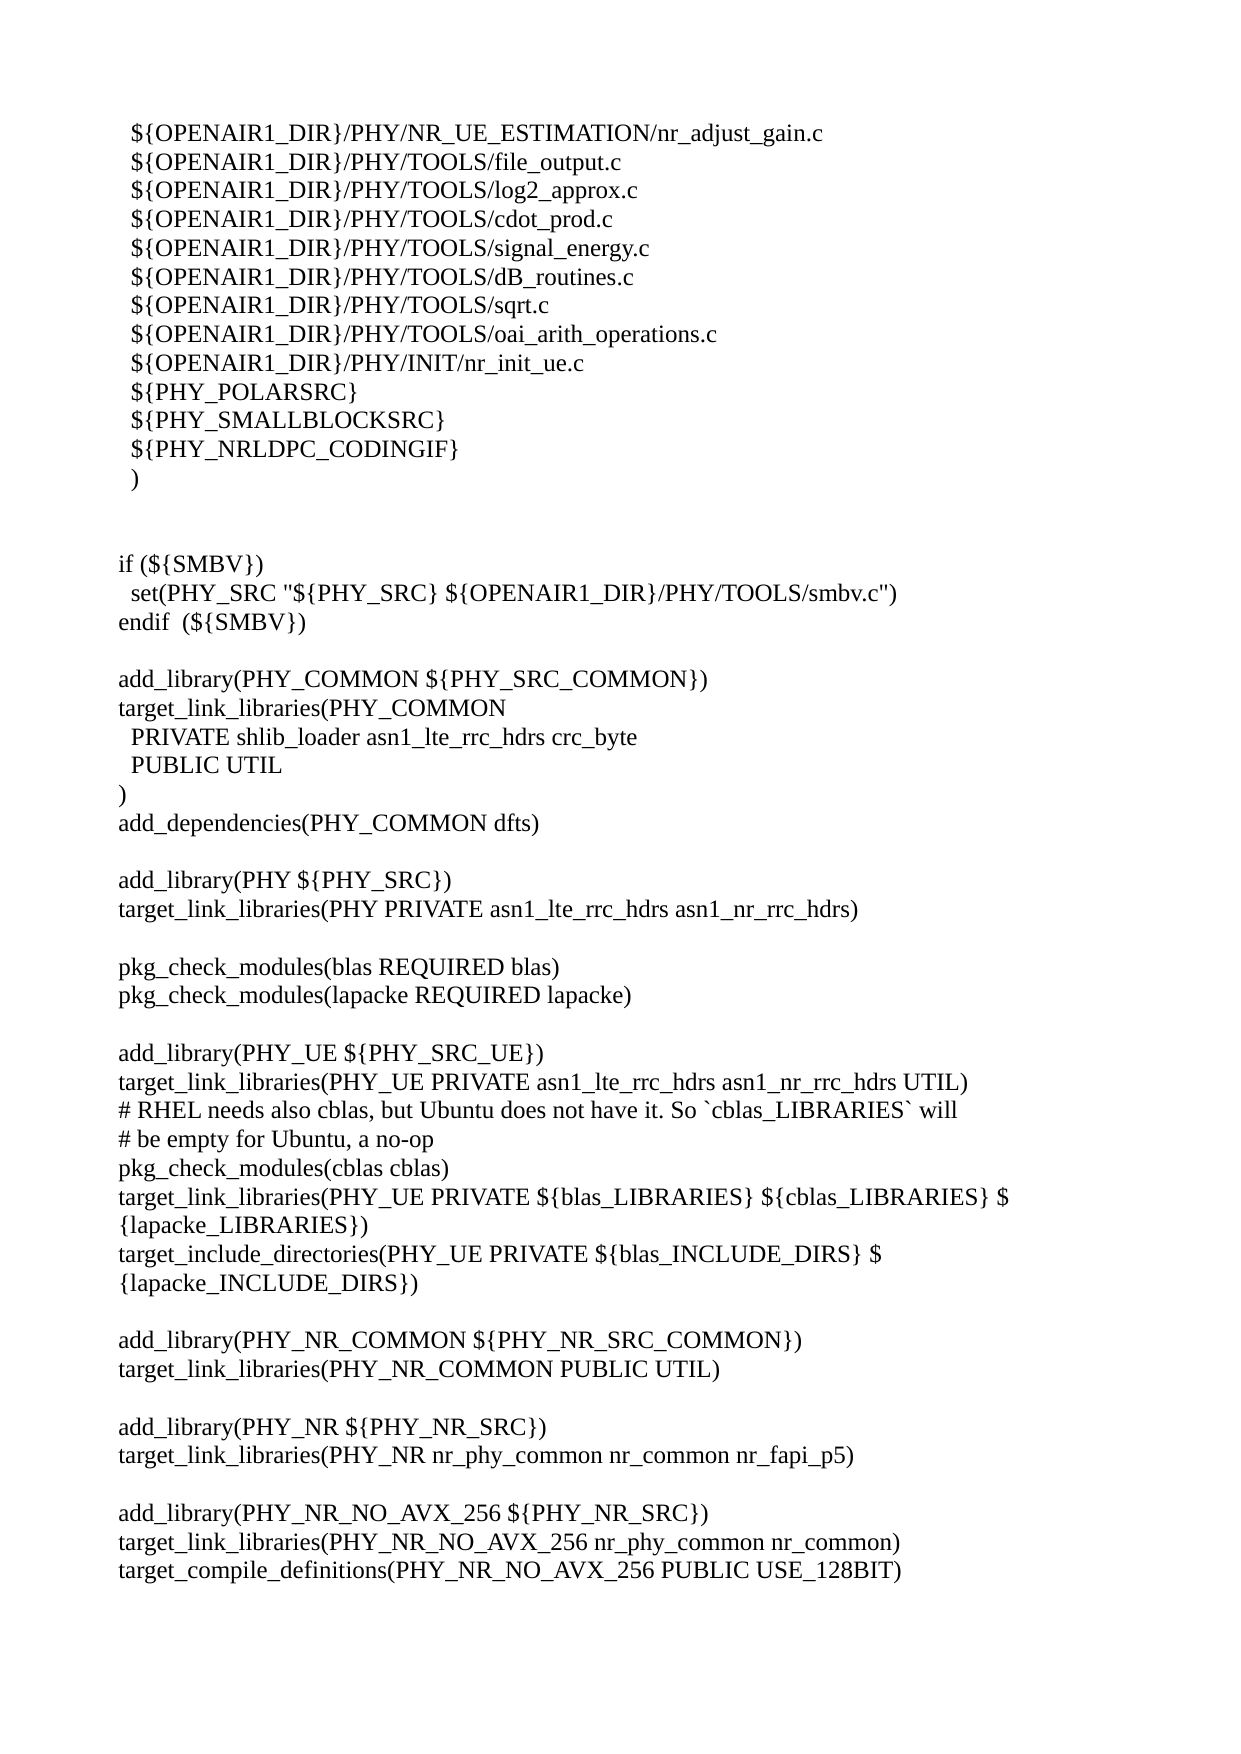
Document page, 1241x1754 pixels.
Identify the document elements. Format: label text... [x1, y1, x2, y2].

text target_include_directories(PHY_UE PRIVATE ${blas_INCLUDE_DIRS} ${lapacke_INCLUDE_DIRS}) [118, 1239, 1122, 1297]
text ${PHY_NRLDPC_CODINGIF} [118, 434, 1122, 463]
text add_library(PHY_NR_NO_AVX_256 ${PHY_NR_SRC}) [118, 1498, 1122, 1527]
text # RHEL needs also cblas, but Ubuntu does not have it. So `cblas_LIBRARIES` will [118, 1096, 1122, 1124]
text target_link_libraries(PHY_COMMON [118, 693, 1122, 722]
text if (${SMBV}) [118, 549, 1122, 578]
text pkg_check_modules(cblas cblas) [118, 1153, 1122, 1182]
text PUBLIC UTIL [118, 751, 1122, 779]
text set(PHY_SRC "${PHY_SRC} ${OPENAIR1_DIR}/PHY/TOOLS/smbv.c") [118, 578, 1122, 607]
text ${OPENAIR1_DIR}/PHY/TOOLS/file_output.c [118, 147, 1122, 176]
text ${OPENAIR1_DIR}/PHY/TOOLS/oai_arith_operations.c [118, 319, 1122, 348]
text add_library(PHY_NR ${PHY_NR_SRC}) [118, 1412, 1122, 1441]
text target_link_libraries(PHY_UE PRIVATE asn1_lte_rrc_hdrs asn1_nr_rrc_hdrs UTIL) [118, 1067, 1122, 1096]
text ${OPENAIR1_DIR}/PHY/TOOLS/dB_routines.c [118, 262, 1122, 291]
text endif (${SMBV}) [118, 607, 1122, 636]
text ${PHY_POLARSRC} [118, 377, 1122, 406]
text add_library(PHY_UE ${PHY_SRC_UE}) [118, 1038, 1122, 1067]
text add_library(PHY ${PHY_SRC}) [118, 866, 1122, 894]
text ${OPENAIR1_DIR}/PHY/TOOLS/signal_energy.c [118, 233, 1122, 262]
text ${OPENAIR1_DIR}/PHY/NR_UE_ESTIMATION/nr_adjust_gain.c [118, 118, 1122, 147]
text target_link_libraries(PHY PRIVATE asn1_lte_rrc_hdrs asn1_nr_rrc_hdrs) [118, 894, 1122, 923]
text PRIVATE shlib_loader asn1_lte_rrc_hdrs crc_byte [118, 722, 1122, 751]
text target_link_libraries(PHY_UE PRIVATE ${blas_LIBRARIES} ${cblas_LIBRARIES} ${lapacke_LIBRARIES}) [118, 1182, 1122, 1239]
text ${PHY_SMALLBLOCKSRC} [118, 406, 1122, 434]
text pkg_check_modules(lapacke REQUIRED lapacke) [118, 981, 1122, 1009]
text add_library(PHY_COMMON ${PHY_SRC_COMMON}) [118, 664, 1122, 693]
text ${OPENAIR1_DIR}/PHY/INIT/nr_init_ue.c [118, 348, 1122, 377]
text add_library(PHY_NR_COMMON ${PHY_NR_SRC_COMMON}) [118, 1326, 1122, 1354]
text ) [118, 463, 1122, 492]
text target_link_libraries(PHY_NR_COMMON PUBLIC UTIL) [118, 1354, 1122, 1383]
text target_link_libraries(PHY_NR nr_phy_common nr_common nr_fapi_p5) [118, 1441, 1122, 1469]
text add_dependencies(PHY_COMMON dfts) [118, 808, 1122, 837]
text ${OPENAIR1_DIR}/PHY/TOOLS/sqrt.c [118, 291, 1122, 319]
text target_compile_definitions(PHY_NR_NO_AVX_256 PUBLIC USE_128BIT) [118, 1556, 1122, 1584]
text target_link_libraries(PHY_NR_NO_AVX_256 nr_phy_common nr_common) [118, 1527, 1122, 1556]
text ) [118, 779, 1122, 808]
text ${OPENAIR1_DIR}/PHY/TOOLS/log2_approx.c [118, 176, 1122, 204]
text pkg_check_modules(blas REQUIRED blas) [118, 952, 1122, 981]
text # be empty for Ubuntu, a no-op [118, 1124, 1122, 1153]
text ${OPENAIR1_DIR}/PHY/TOOLS/cdot_prod.c [118, 204, 1122, 233]
